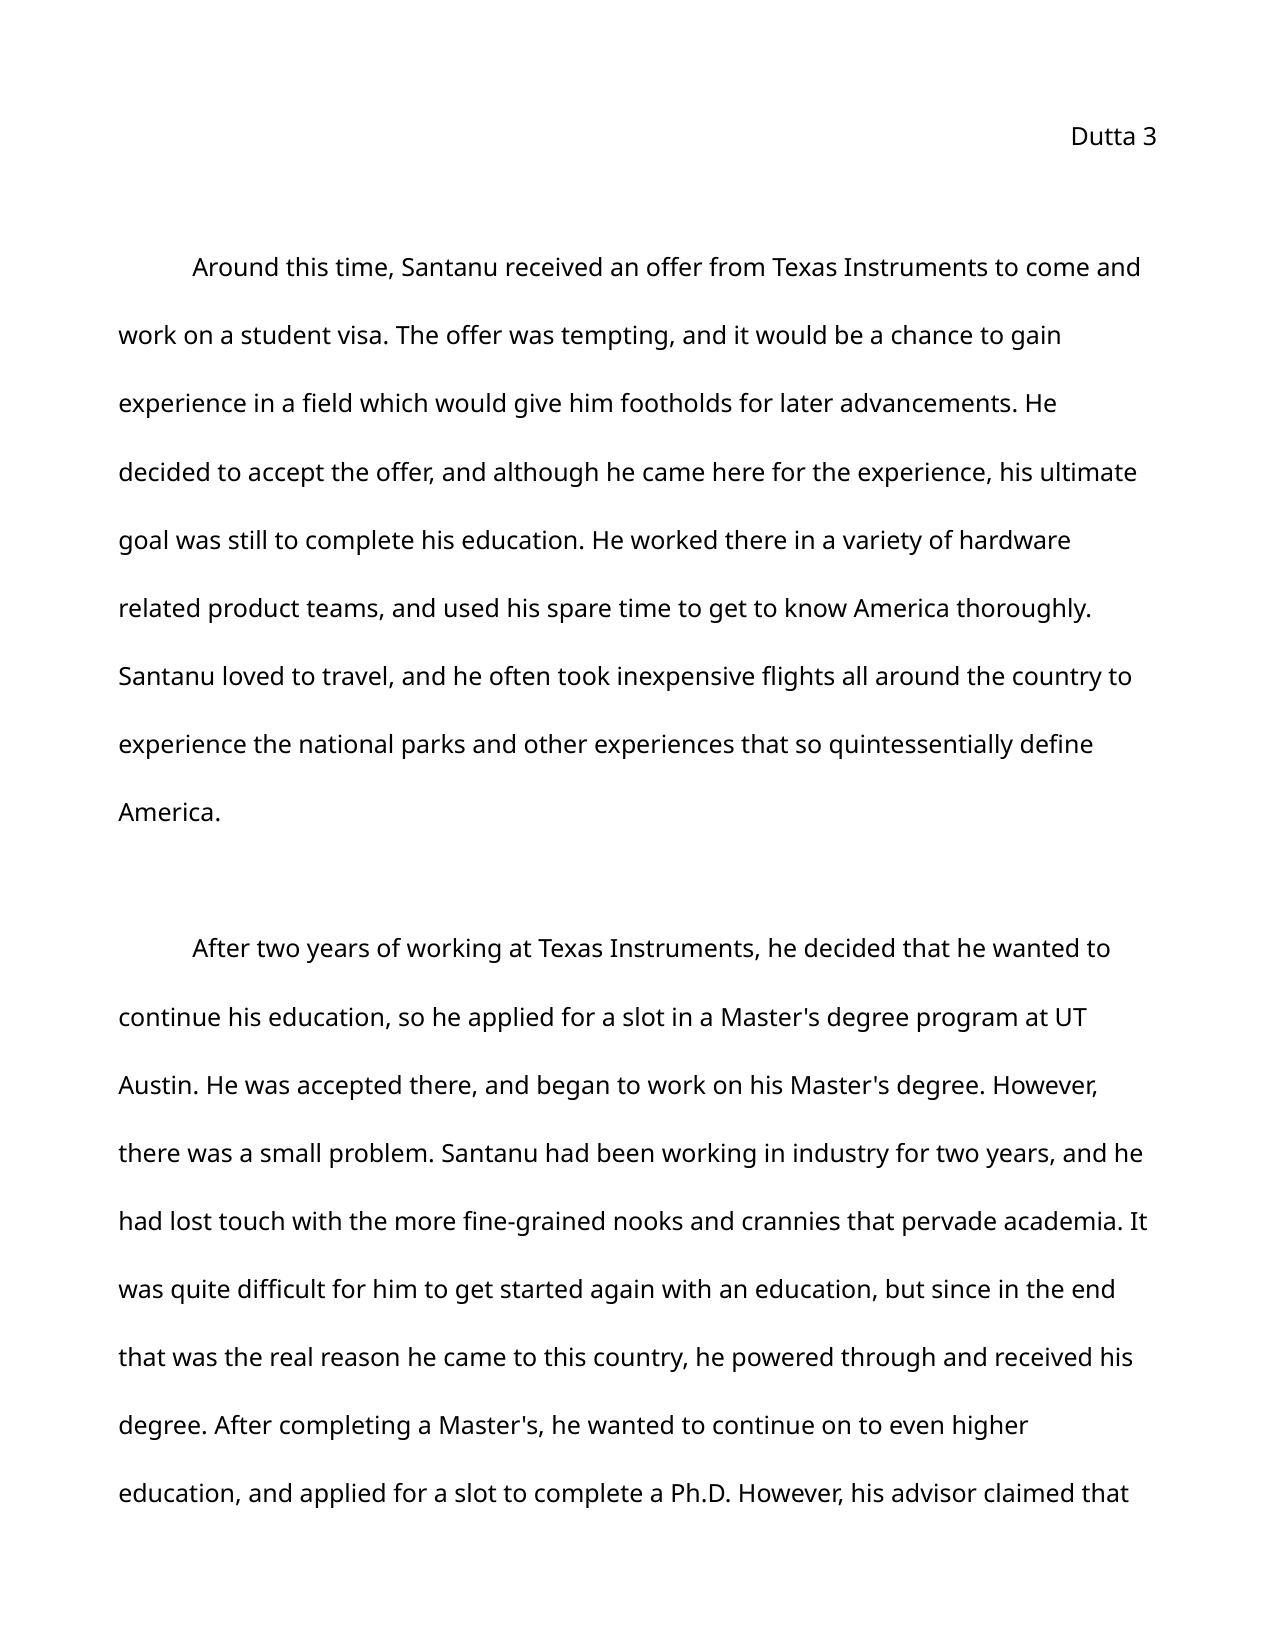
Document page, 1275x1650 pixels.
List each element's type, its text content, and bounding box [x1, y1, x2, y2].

text Around this time, Santanu received an offer from Texas Instruments to come and work on a student visa. The offer was tempting, and it would be a chance to gain experience in a field which would give him footholds for later advancements. He decided to accept the offer, and although he came here for the experience, his ultimate goal was still to complete his education. He worked there in a variety of hardware related product teams, and used his spare time to get to know America thoroughly. Santanu loved to travel, and he often took inexpensive flights all around the country to experience the national parks and other experiences that so quintessentially define America. [118, 250, 1157, 829]
text After two years of working at Texas Instruments, he decided that he wanted to continue his education, so he applied for a slot in a Master's degree program at UT Austin. He was accepted there, and began to work on his Master's degree. However, there was a small problem. Santanu had been working in industry for two years, and he had lost touch with the more fine-grained nooks and crannies that pervade academia. It was quite difficult for him to get started again with an education, but since in the end that was the real reason he came to this country, he powered through and received his degree. After completing a Master's, he wanted to continue on to even higher education, and applied for a slot to complete a Ph.D. However, his advisor claimed that [118, 931, 1157, 1510]
